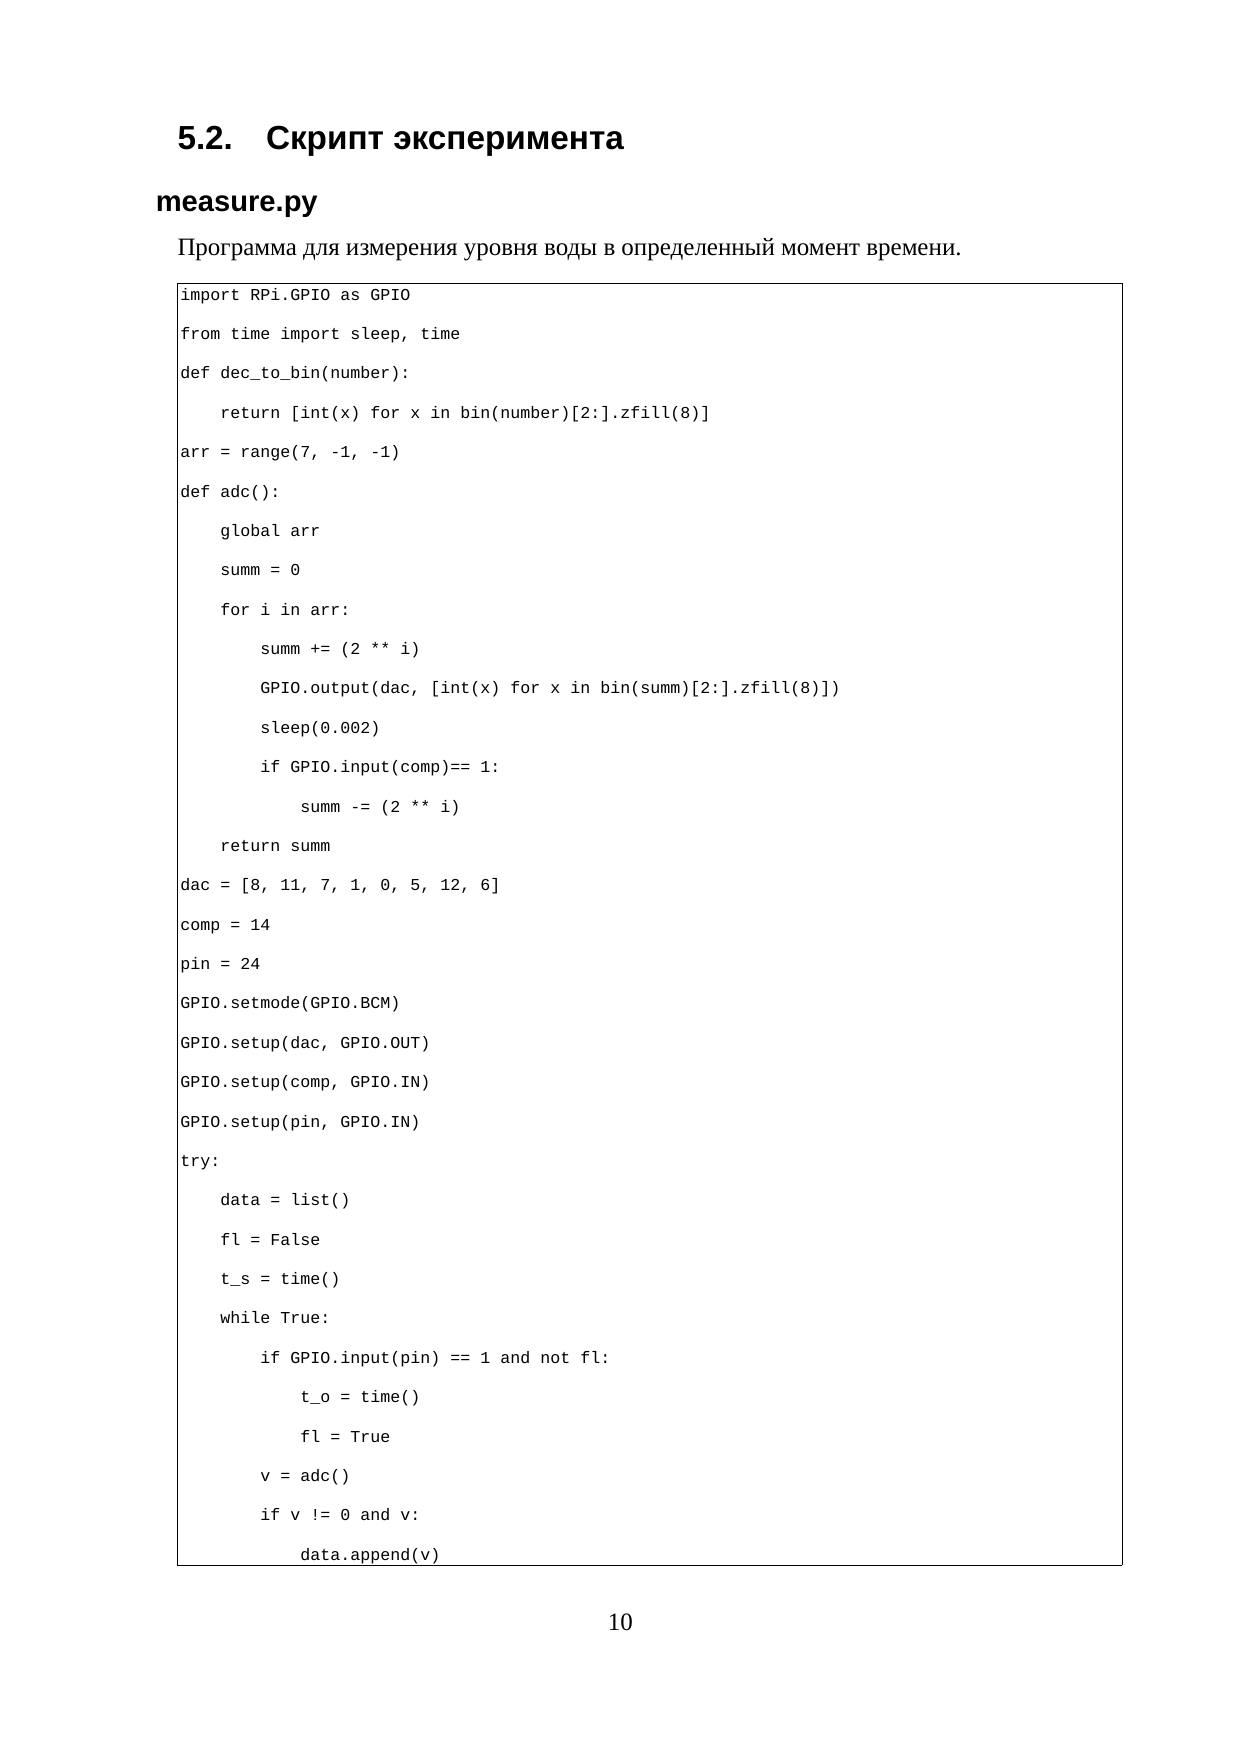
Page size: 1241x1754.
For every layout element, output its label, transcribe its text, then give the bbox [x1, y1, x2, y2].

text sleep(0.002) [178, 716, 1122, 738]
text if GPIO.input(pin) == 1 and not fl: [178, 1346, 1122, 1368]
text def dec_to_bin(number): [178, 362, 1122, 384]
subtitle Скрипт эксперимента [177, 118, 1093, 157]
text dac = [8, 11, 7, 1, 0, 5, 12, 6] [178, 874, 1122, 896]
text summ += (2 ** i) [178, 638, 1122, 659]
text summ -= (2 ** i) [178, 795, 1122, 817]
text try: [178, 1149, 1122, 1171]
text for i in arr: [178, 598, 1122, 620]
subtitle measure.py [156, 183, 1122, 217]
text GPIO.setmode(GPIO.BCM) [178, 992, 1122, 1014]
text data = list() [178, 1189, 1122, 1211]
text pin = 24 [178, 953, 1122, 974]
text return summ [178, 834, 1122, 856]
text Программа для измерения уровня воды в определенный момент времени. [177, 232, 1122, 261]
text v = adc() [178, 1464, 1122, 1486]
text summ = 0 [178, 559, 1122, 581]
text if GPIO.input(comp)== 1: [178, 756, 1122, 778]
text import RPi.GPIO as GPIO [178, 284, 1122, 305]
text fl = False [178, 1228, 1122, 1250]
text from time import sleep, time [178, 323, 1122, 344]
text GPIO.setup(comp, GPIO.IN) [178, 1071, 1122, 1093]
text fl = True [178, 1425, 1122, 1447]
text def adc(): [178, 480, 1122, 502]
text if v != 0 and v: [178, 1504, 1122, 1526]
text return [int(x) for x in bin(number)[2:].zfill(8)] [178, 401, 1122, 423]
text global arr [178, 519, 1122, 541]
text t_o = time() [178, 1386, 1122, 1408]
text t_s = time() [178, 1268, 1122, 1289]
text data.append(v) [178, 1543, 1122, 1565]
text GPIO.setup(pin, GPIO.IN) [178, 1110, 1122, 1132]
text while True: [178, 1307, 1122, 1329]
text arr = range(7, -1, -1) [178, 441, 1122, 463]
text GPIO.setup(dac, GPIO.OUT) [178, 1031, 1122, 1053]
text GPIO.output(dac, [int(x) for x in bin(summ)[2:].zfill(8)]) [178, 677, 1122, 699]
text comp = 14 [178, 913, 1122, 935]
